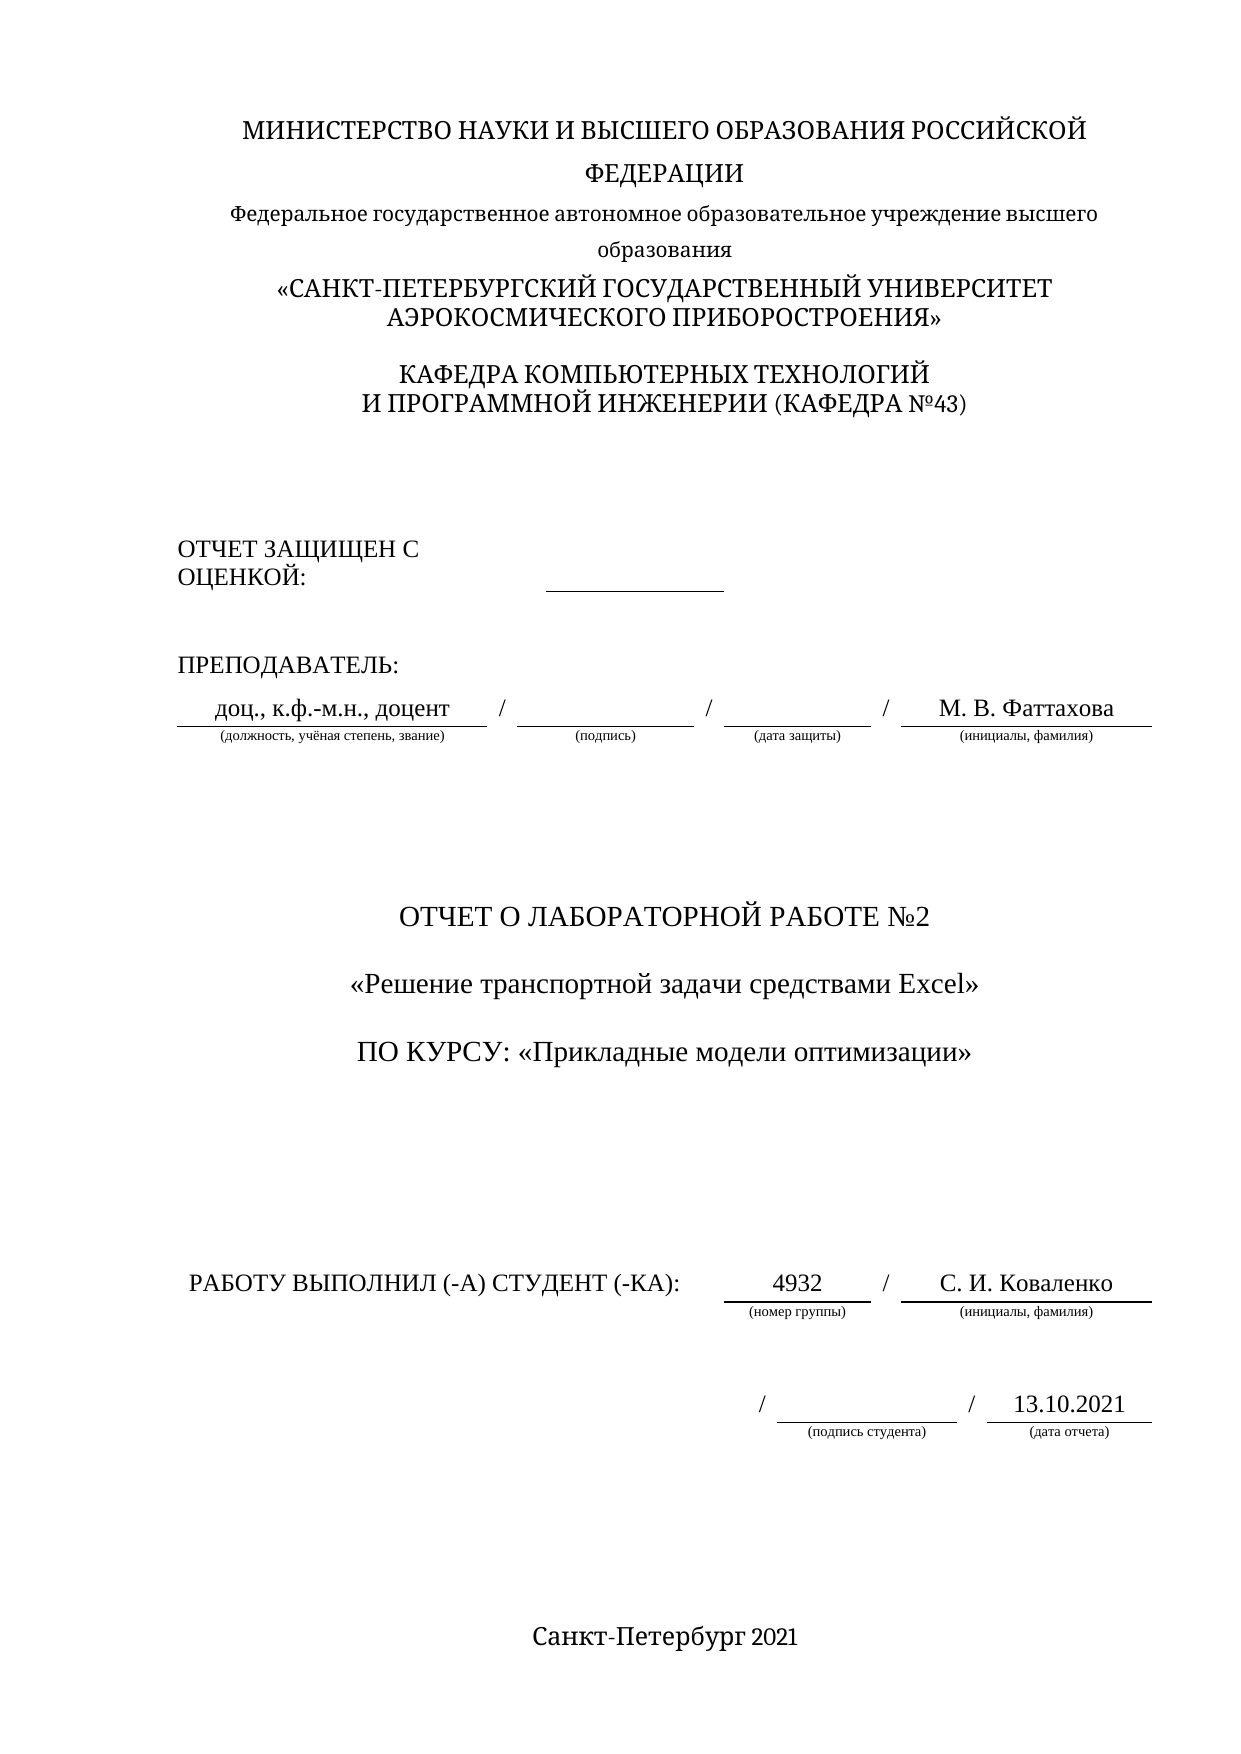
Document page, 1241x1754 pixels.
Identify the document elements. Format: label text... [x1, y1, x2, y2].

table_cell [871, 726, 901, 756]
table_cell [177, 1301, 723, 1331]
table_header / [694, 693, 723, 726]
table_cell (подпись студента) [777, 1423, 957, 1452]
table_cell (инициалы, фамилия) [901, 727, 1152, 756]
table_header [517, 693, 694, 726]
table_cell [487, 726, 517, 756]
table_cell [694, 726, 723, 756]
table_cell (дата отчета) [987, 1423, 1152, 1452]
table_header [177, 1389, 747, 1422]
table_cell [747, 1422, 777, 1452]
table_header М. В. Фаттахова [901, 693, 1152, 726]
text ОТЧЕТ О ЛАБОРАТОРНОЙ РАБОТЕ №2 [177, 899, 1152, 933]
table_header ОТЧЕТ ЗАЩИЩЕН С ОЦЕНКОЙ: [177, 534, 546, 591]
table_header / [957, 1389, 987, 1422]
table_header [724, 693, 871, 726]
table_header 4932 [724, 1269, 871, 1301]
table_header / [871, 693, 901, 726]
table_header [724, 534, 1151, 591]
table_header / [747, 1389, 777, 1422]
text ПРЕПОДАВАТЕЛЬ: [177, 650, 1152, 678]
table_header / [871, 1269, 901, 1301]
table_header С. И. Коваленко [901, 1269, 1152, 1301]
table_cell [177, 1422, 747, 1452]
table_cell [957, 1422, 987, 1452]
table_header [777, 1389, 957, 1422]
text ПО КУРСУ: «Прикладные модели оптимизации» [177, 1034, 1152, 1067]
table_header доц., к.ф.-м.н., доцент [177, 693, 487, 726]
table_cell (номер группы) [724, 1303, 871, 1331]
table_cell [871, 1301, 901, 1331]
table_header [546, 534, 723, 591]
text «Решение транспортной задачи средствами Excel» [177, 967, 1152, 1000]
table_cell (дата защиты) [724, 727, 871, 756]
table_cell (должность, учёная степень, звание) [177, 727, 487, 756]
table_cell (подпись) [517, 727, 694, 756]
table_cell (инициалы, фамилия) [901, 1303, 1152, 1331]
table_header 13.10.2021 [987, 1389, 1152, 1422]
table_header / [487, 693, 517, 726]
table_header РАБОТУ ВЫПОЛНИЛ (-А) СТУДЕНТ (-КА): [177, 1269, 723, 1301]
